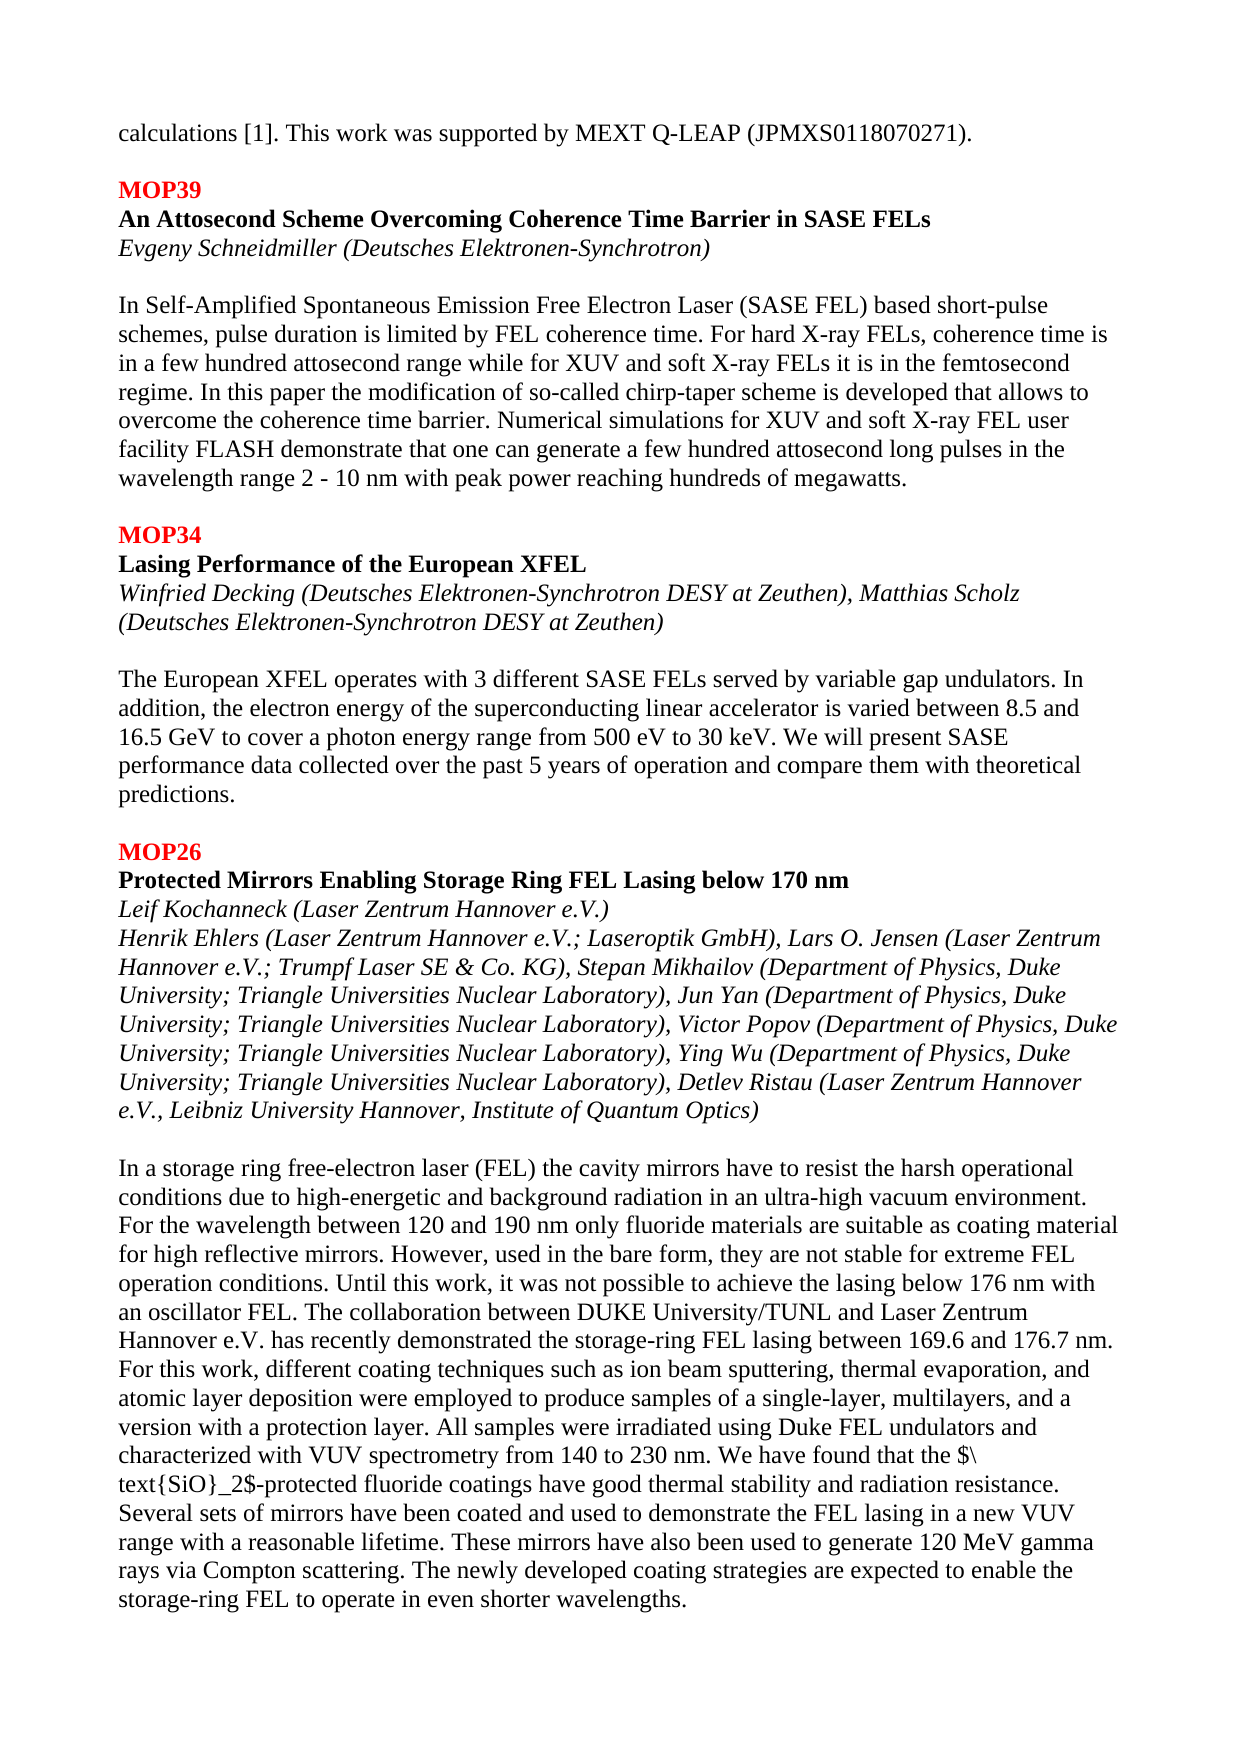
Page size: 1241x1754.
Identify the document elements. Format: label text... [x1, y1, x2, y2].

subtitle Henrik Ehlers (Laser Zentrum Hannover e.V.; Laseroptik GmbH), Lars O. Jensen (Laser Zentrum Hannover e.V.; Trumpf Laser SE & Co. KG), Stepan Mikhailov (Department of Physics, Duke University; Triangle Universities Nuclear Laboratory), Jun Yan (Department of Physics, Duke University; Triangle Universities Nuclear Laboratory), Victor Popov (Department of Physics, Duke University; Triangle Universities Nuclear Laboratory), Ying Wu (Department of Physics, Duke University; Triangle Universities Nuclear Laboratory), Detlev Ristau (Laser Zentrum Hannover e.V., Leibniz University Hannover, Institute of Quantum Optics) [118, 923, 1122, 1124]
subtitle An Attosecond Scheme Overcoming Coherence Time Barrier in SASE FELs [118, 204, 1122, 233]
subtitle MOP39 [118, 176, 1122, 204]
text calculations [1]. This work was supported by MEXT Q-LEAP (JPMXS0118070271). [118, 118, 1122, 147]
text In a storage ring free-electron laser (FEL) the cavity mirrors have to resist the harsh operational conditions due to high-energetic and background radiation in an ultra-high vacuum environment. For the wavelength between 120 and 190 nm only fluoride materials are suitable as coating material for high reflective mirrors. However, used in the bare form, they are not stable for extreme FEL operation conditions. Until this work, it was not possible to achieve the lasing below 176 nm with an oscillator FEL. The collaboration between DUKE University/TUNL and Laser Zentrum Hannover e.V. has recently demonstrated the storage-ring FEL lasing between 169.6 and 176.7 nm. For this work, different coating techniques such as ion beam sputtering, thermal evaporation, and atomic layer deposition were employed to produce samples of a single-layer, multilayers, and a version with a protection layer. All samples were irradiated using Duke FEL undulators and characterized with VUV spectrometry from 140 to 230 nm. We have found that the $\text{SiO}_2$-protected fluoride coatings have good thermal stability and radiation resistance. Several sets of mirrors have been coated and used to demonstrate the FEL lasing in a new VUV range with a reasonable lifetime. These mirrors have also been used to generate 120 MeV gamma rays via Compton scattering. The newly developed coating strategies are expected to enable the storage-ring FEL to operate in even shorter wavelengths. [118, 1153, 1122, 1613]
subtitle Protected Mirrors Enabling Storage Ring FEL Lasing below 170 nm [118, 866, 1122, 894]
subtitle Leif Kochanneck (Laser Zentrum Hannover e.V.) [118, 894, 1122, 923]
subtitle MOP34 [118, 521, 1122, 549]
subtitle Evgeny Schneidmiller (Deutsches Elektronen-Synchrotron) [118, 233, 1122, 262]
subtitle Winfried Decking (Deutsches Elektronen-Synchrotron DESY at Zeuthen), Matthias Scholz (Deutsches Elektronen-Synchrotron DESY at Zeuthen) [118, 578, 1122, 636]
subtitle MOP26 [118, 837, 1122, 866]
subtitle Lasing Performance of the European XFEL [118, 549, 1122, 578]
text The European XFEL operates with 3 different SASE FELs served by variable gap undulators. In addition, the electron energy of the superconducting linear accelerator is varied between 8.5 and 16.5 GeV to cover a photon energy range from 500 eV to 30 keV. We will present SASE performance data collected over the past 5 years of operation and compare them with theoretical predictions. [118, 664, 1122, 808]
text In Self-Amplified Spontaneous Emission Free Electron Laser (SASE FEL) based short-pulse schemes, pulse duration is limited by FEL coherence time. For hard X-ray FELs, coherence time is in a few hundred attosecond range while for XUV and soft X-ray FELs it is in the femtosecond regime. In this paper the modification of so-called chirp-taper scheme is developed that allows to overcome the coherence time barrier. Numerical simulations for XUV and soft X-ray FEL user facility FLASH demonstrate that one can generate a few hundred attosecond long pulses in the wavelength range 2 - 10 nm with peak power reaching hundreds of megawatts. [118, 291, 1122, 492]
